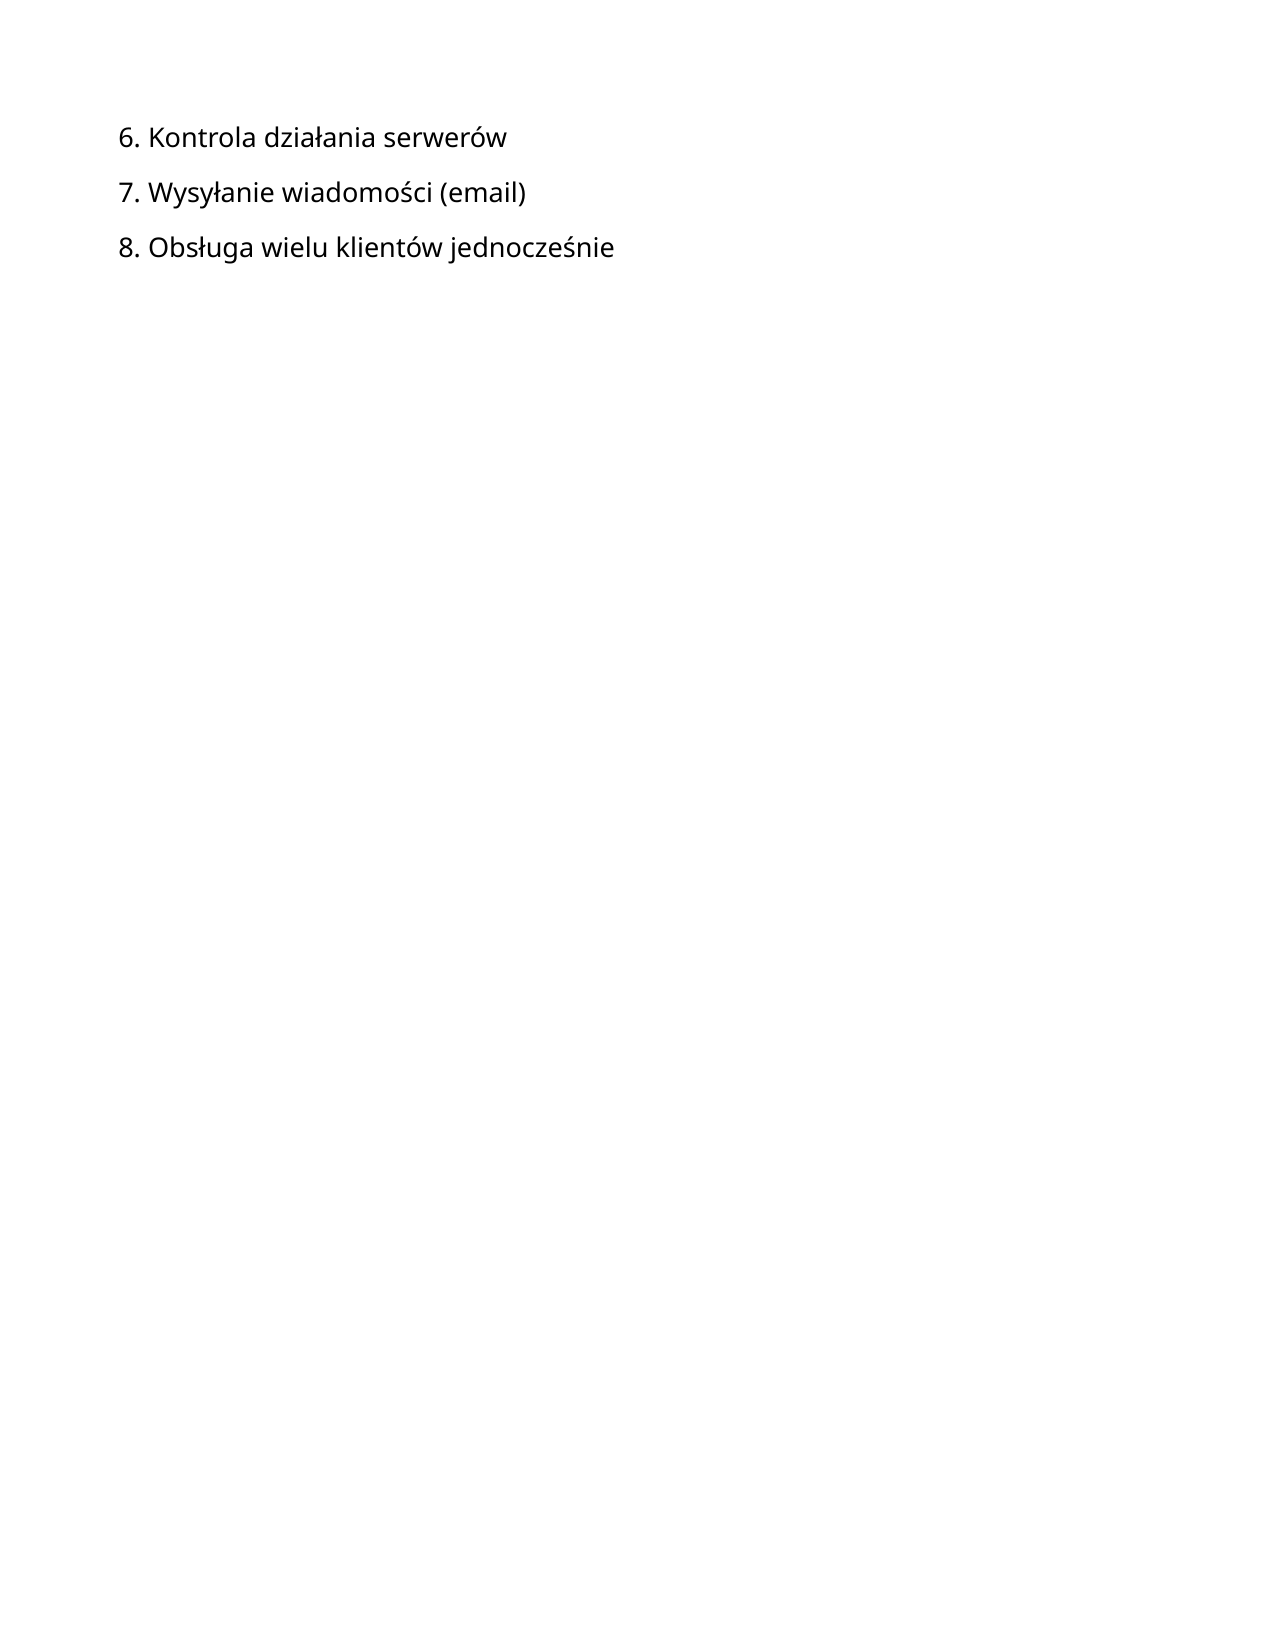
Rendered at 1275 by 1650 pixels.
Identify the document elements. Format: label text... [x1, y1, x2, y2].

text 7. Wysyłanie wiadomości (email) [118, 173, 1157, 210]
text 6. Kontrola działania serwerów [118, 118, 1157, 155]
text 8. Obsługa wielu klientów jednocześnie [118, 229, 1157, 266]
